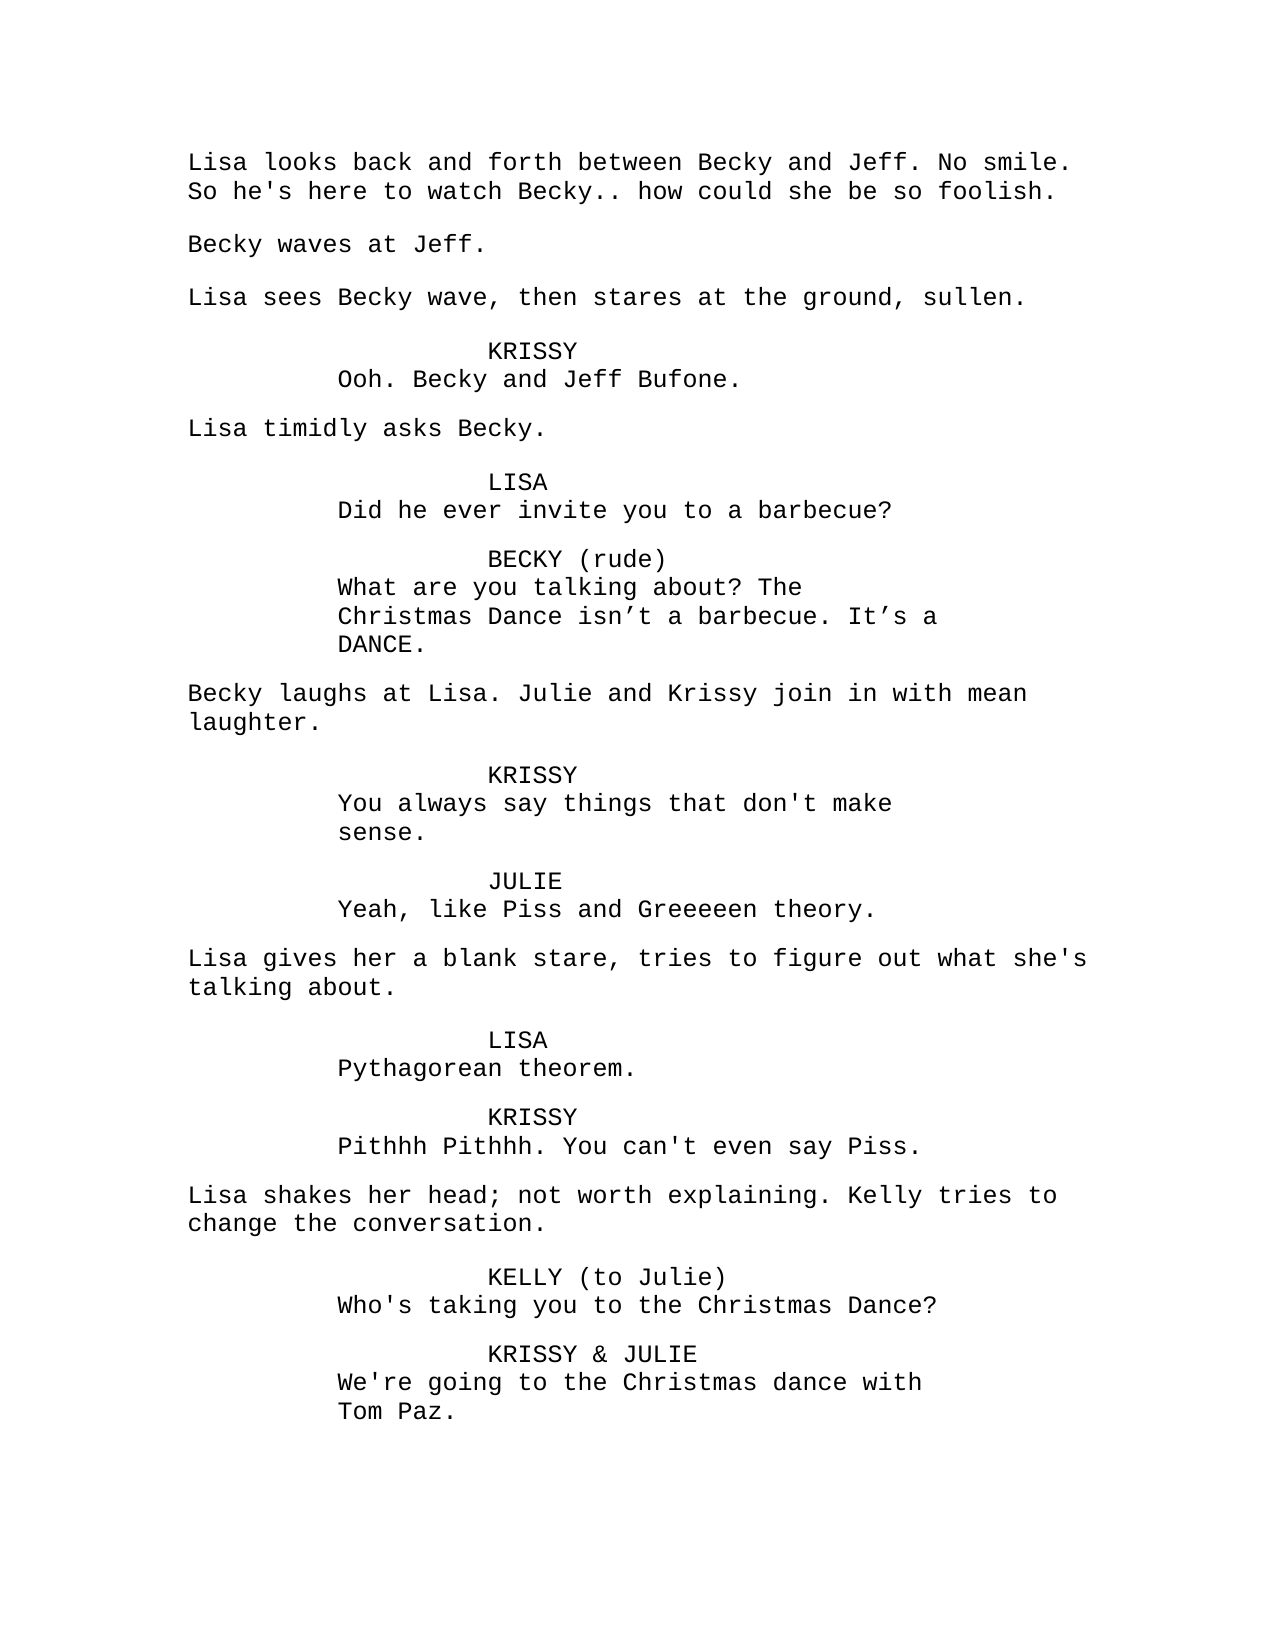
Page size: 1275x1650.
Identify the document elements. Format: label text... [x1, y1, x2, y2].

text LISA [187, 1027, 1087, 1056]
text Lisa timidly asks Becky. [187, 416, 1087, 444]
text KRISSY & JULIE [187, 1342, 1087, 1370]
text Becky laughs at Lisa. Julie and Krissy join in with mean laughter. [187, 681, 1087, 737]
text KELLY (to Julie) [187, 1264, 1087, 1292]
text We're going to the Christmas dance with Tom Paz. [337, 1370, 937, 1427]
text KRISSY [187, 1105, 1087, 1133]
text You always say things that don't make sense. [337, 791, 937, 847]
text KRISSY [187, 762, 1087, 791]
text Pythagorean theorem. [337, 1056, 937, 1084]
text Did he ever invite you to a barbecue? [337, 497, 937, 526]
text Lisa gives her a blank stare, tries to figure out what she's talking about. [187, 946, 1087, 1002]
text Lisa shakes her head; not worth explaining. Kelly tries to change the conversation. [187, 1182, 1087, 1239]
text What are you talking about? The Christmas Dance isn’t a barbecue. It’s a DANCE. [337, 575, 937, 660]
text Who's taking you to the Christmas Dance? [337, 1292, 937, 1321]
text Yeah, like Piss and Greeeeen theory. [337, 897, 937, 925]
text JULIE [187, 868, 1087, 897]
text BECKY (rude) [187, 547, 1087, 575]
text LISA [187, 469, 1087, 497]
text Ooh. Becky and Jeff Bufone. [337, 367, 937, 395]
text KRISSY [187, 338, 1087, 367]
text Lisa sees Becky wave, then stares at the ground, sullen. [187, 285, 1087, 313]
text Lisa looks back and forth between Becky and Jeff. No smile. So he's here to watch Becky.. how could she be so foolish. [187, 150, 1087, 207]
text Becky waves at Jeff. [187, 232, 1087, 260]
text Pithhh Pithhh. You can't even say Piss. [337, 1133, 937, 1162]
